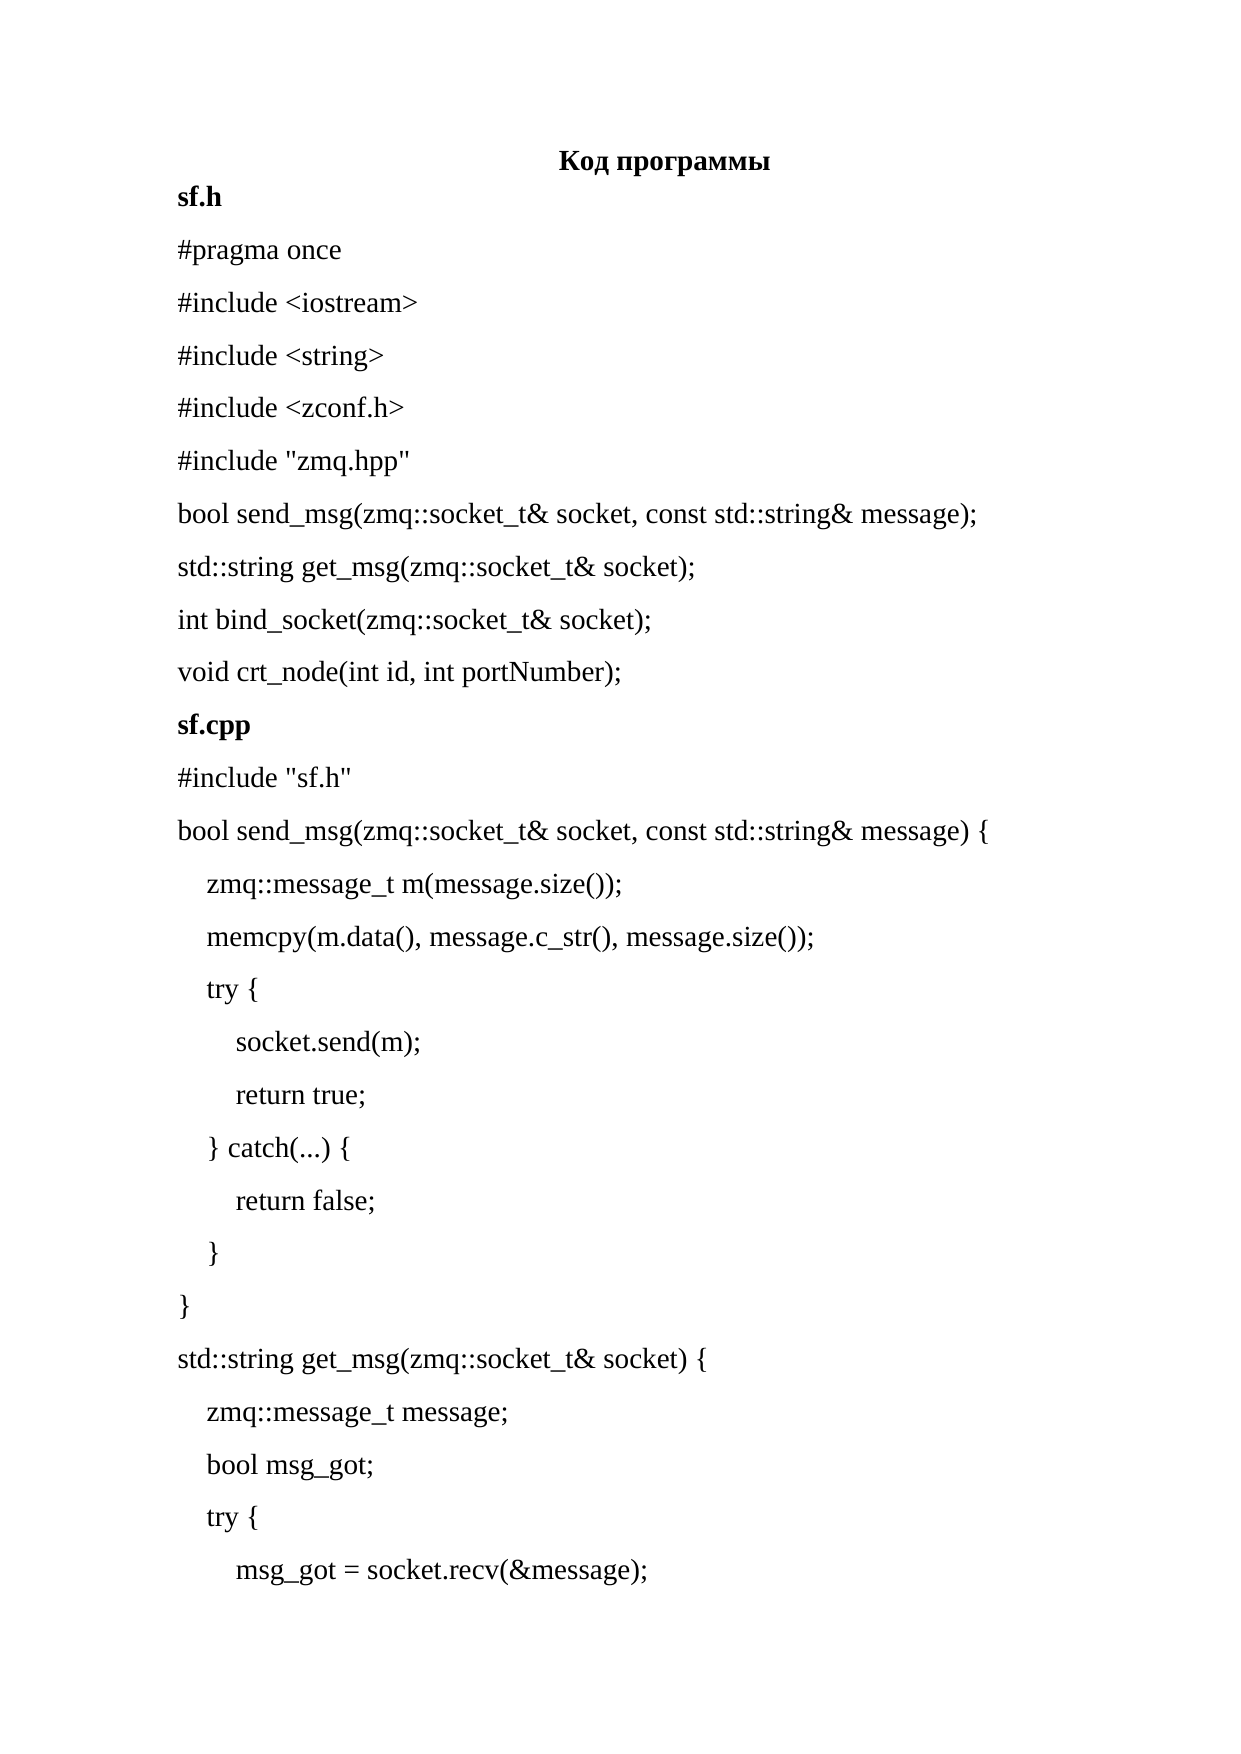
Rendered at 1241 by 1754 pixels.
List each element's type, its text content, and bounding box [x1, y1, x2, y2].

text } [177, 1236, 1152, 1269]
text void crt_node(int id, int portNumber); [177, 654, 1152, 688]
text #include <string> [177, 338, 1152, 371]
text } catch(...) { [177, 1130, 1152, 1163]
text zmq::message_t m(message.size()); [177, 866, 1152, 899]
text #include <iostream> [177, 285, 1152, 318]
subtitle Код программы [177, 143, 1152, 177]
text #include <zconf.h> [177, 391, 1152, 424]
text bool send_msg(zmq::socket_t& socket, const std::string& message) { [177, 813, 1152, 847]
text msg_got = socket.recv(&message); [177, 1552, 1152, 1586]
text bool send_msg(zmq::socket_t& socket, const std::string& message); [177, 496, 1152, 530]
text sf.h [177, 179, 1152, 213]
text try { [177, 971, 1152, 1005]
text socket.send(m); [177, 1024, 1152, 1058]
text memcpy(m.data(), message.c_str(), message.size()); [177, 919, 1152, 952]
text } [177, 1288, 1152, 1322]
text bool msg_got; [177, 1447, 1152, 1480]
text return true; [177, 1077, 1152, 1111]
text std::string get_msg(zmq::socket_t& socket) { [177, 1341, 1152, 1375]
text sf.cpp [177, 707, 1152, 741]
text int bind_socket(zmq::socket_t& socket); [177, 602, 1152, 635]
text return false; [177, 1183, 1152, 1216]
text #include "sf.h" [177, 760, 1152, 794]
text zmq::message_t message; [177, 1394, 1152, 1427]
text try { [177, 1499, 1152, 1533]
text #include "zmq.hpp" [177, 443, 1152, 477]
text std::string get_msg(zmq::socket_t& socket); [177, 549, 1152, 582]
text #pragma once [177, 232, 1152, 266]
